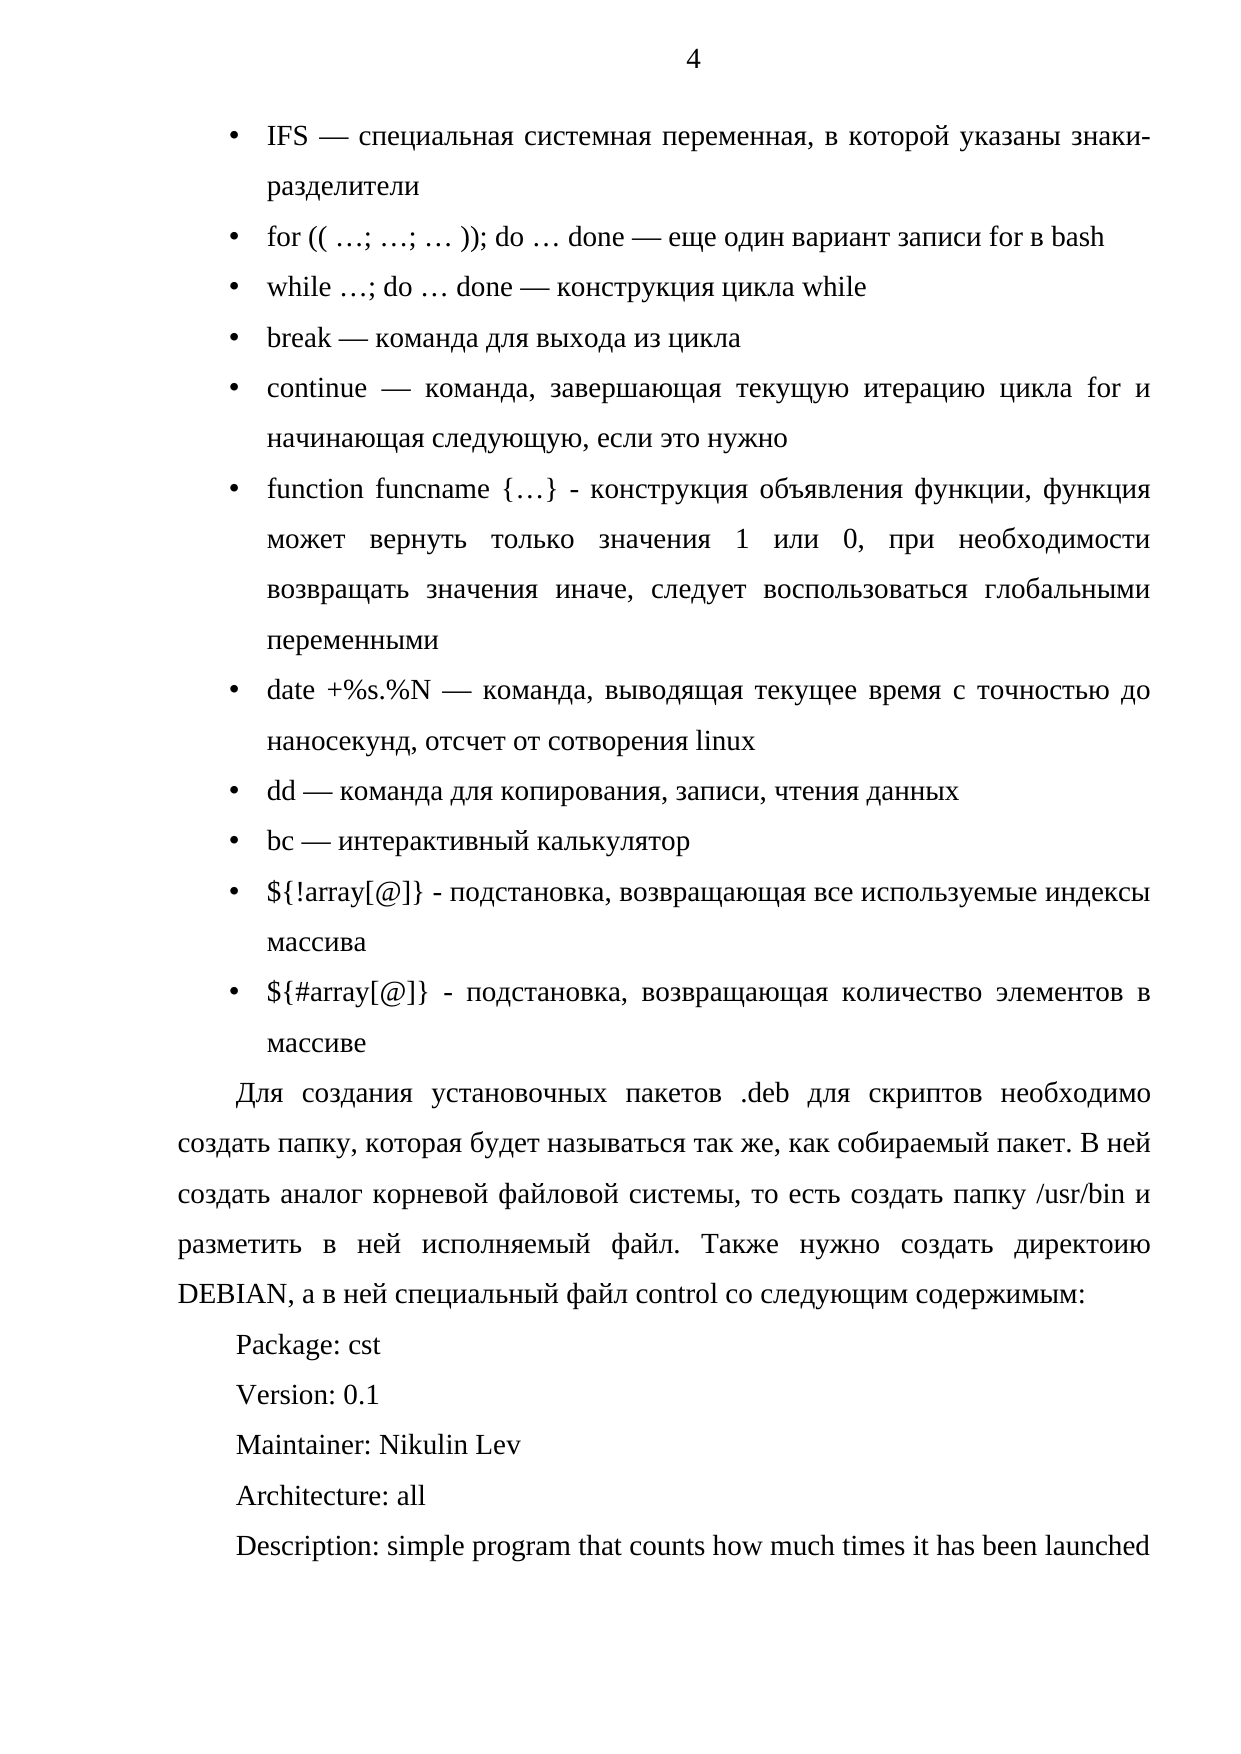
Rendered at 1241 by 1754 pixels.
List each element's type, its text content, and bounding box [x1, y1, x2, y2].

text Version: 0.1 [177, 1377, 1152, 1411]
text Maintainer: Nikulin Lev [177, 1427, 1152, 1461]
list break — команда для выхода из цикла [229, 320, 1152, 353]
list dd — команда для копирования, записи, чтения данных [229, 773, 1152, 807]
list while …; do … done — конструкция цикла while [229, 269, 1152, 303]
list ${!array[@]} - подстановка, возвращающая все используемые индексы массива [229, 874, 1152, 958]
list ${#array[@]} - подстановка, возвращающая количество элементов в массиве [229, 974, 1152, 1058]
list for (( …; …; … )); do … done — еще один вариант записи for в bash [229, 219, 1152, 252]
list function funcname {…} - конструкция объявления функции, функция может вернуть только значения 1 или 0, при необходимости возвращать значения иначе, следует воспользоваться глобальными переменными [229, 471, 1152, 655]
text Для создания установочных пакетов .deb для скриптов необходимо создать папку, которая будет называться так же, как собираемый пакет. В ней создать аналог корневой файловой системы, то есть создать папку /usr/bin и разметить в ней исполняемый файл. Также нужно создать директоию DEBIAN, а в ней специальный файл control со следующим содержимым: [177, 1075, 1152, 1310]
list continue — команда, завершающая текущую итерацию цикла for и начинающая следующую, если это нужно [229, 370, 1152, 454]
text Package: cst [177, 1327, 1152, 1360]
text Architecture: all [177, 1478, 1152, 1511]
list bc — интерактивный калькулятор [229, 823, 1152, 857]
list IFS — специальная системная переменная, в которой указаны знаки-разделители [229, 118, 1152, 202]
text Description: simple program that counts how much times it has been launched [177, 1528, 1152, 1562]
list date +%s.%N — команда, выводящая текущее время с точностью до наносекунд, отсчет от сотворения linux [229, 672, 1152, 756]
